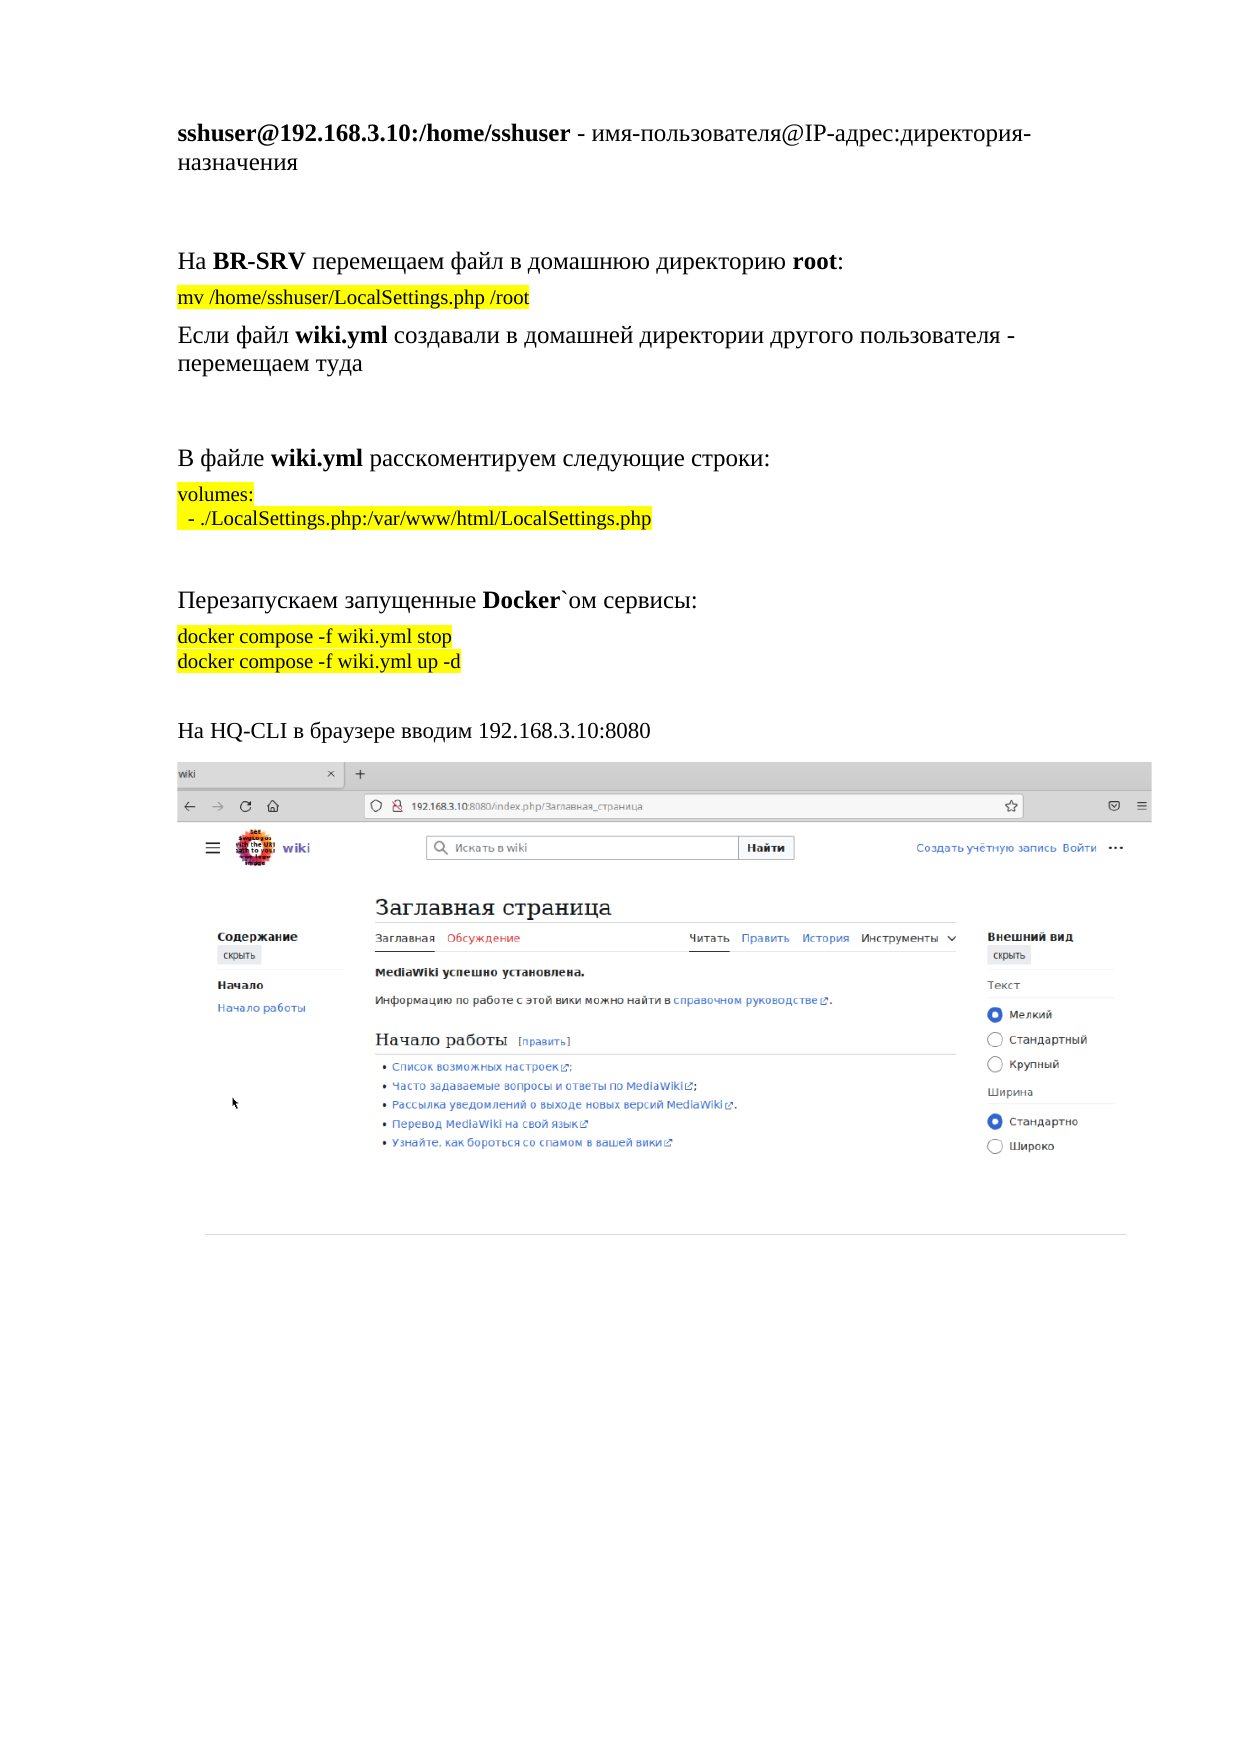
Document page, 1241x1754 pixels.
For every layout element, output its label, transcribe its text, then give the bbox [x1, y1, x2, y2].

text volumes: [177, 482, 1152, 506]
text docker compose -f wiki.yml up -d [177, 648, 1152, 673]
text На HQ-CLI в браузере вводим 192.168.3.10:8080 [177, 717, 1152, 744]
text В файле wiki.yml расскоментируем следующие строки: [177, 443, 1152, 472]
text Если файл wiki.yml создавали в домашней директории другого пользователя - перемещаем туда [177, 320, 1152, 377]
text Перезапускаем запущенные Docker`ом сервисы: [177, 585, 1152, 614]
text - ./LocalSettings.php:/var/www/html/LocalSettings.php [177, 506, 1152, 530]
text sshuser@192.168.3.10:/home/sshuser - имя-пользователя@IP-адрес:директория-назначения [177, 118, 1152, 176]
text mv /home/sshuser/LocalSettings.php /root [177, 285, 1152, 309]
text docker compose -f wiki.yml stop [177, 624, 1152, 648]
text На BR-SRV перемещаем файл в домашнюю директорию root: [177, 246, 1152, 275]
